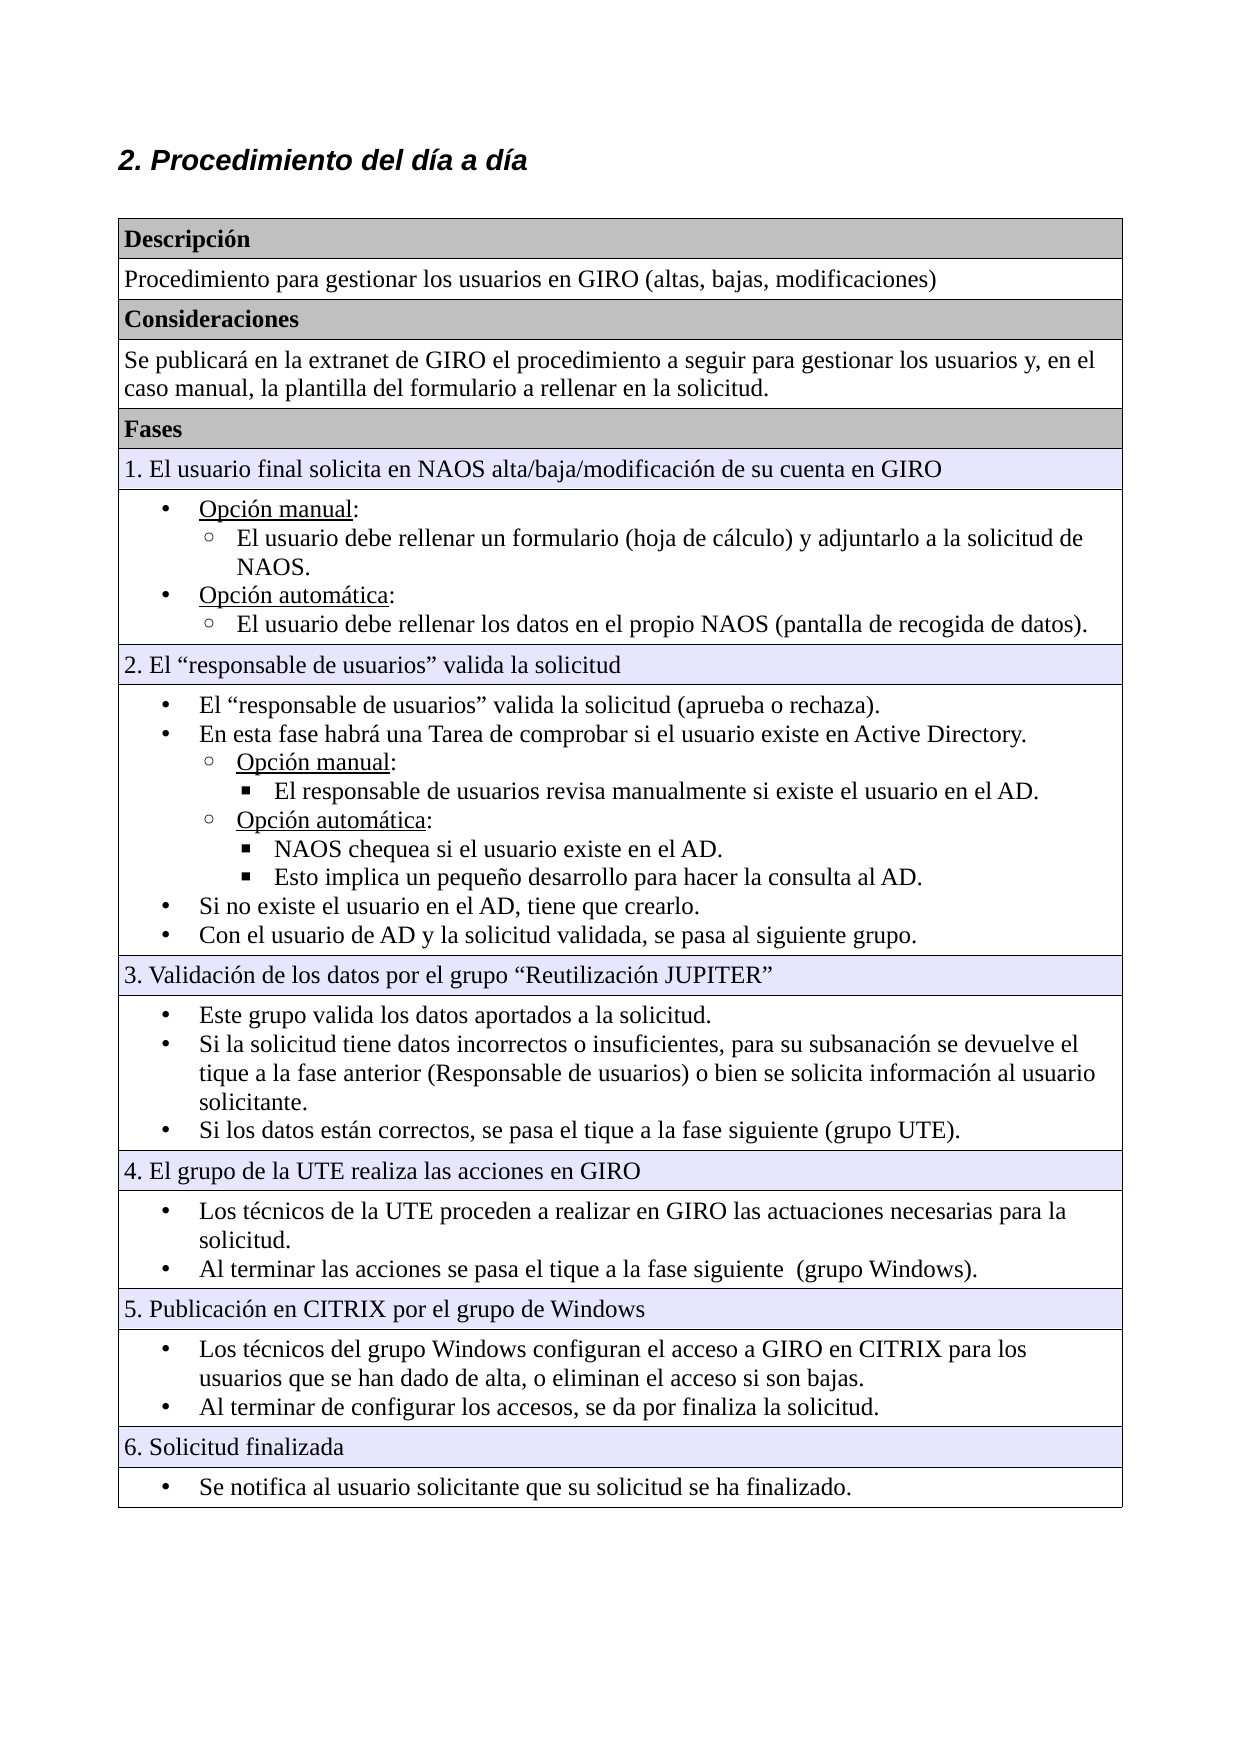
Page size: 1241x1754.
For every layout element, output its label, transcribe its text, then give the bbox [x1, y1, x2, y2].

table_cell Los técnicos del grupo Windows configuran el acceso a GIRO en CITRIX para los usuarios que se han dado de alta, o eliminan el acceso si son bajas. Al terminar de configurar los accesos, se da por finaliza la solicitud. [119, 1330, 1122, 1426]
table_cell Se notifica al usuario solicitante que su solicitud se ha finalizado. [119, 1468, 1122, 1507]
table_cell 5. Publicación en CITRIX por el grupo de Windows [119, 1289, 1122, 1328]
table_cell Fases [119, 409, 1122, 448]
table_cell 1. El usuario final solicita en NAOS alta/baja/modificación de su cuenta en GIRO [119, 449, 1122, 488]
table_cell Los técnicos de la UTE proceden a realizar en GIRO las actuaciones necesarias para la solicitud. Al terminar las acciones se pasa el tique a la fase siguiente (grupo Windows). [119, 1191, 1122, 1288]
table_cell Procedimiento para gestionar los usuarios en GIRO (altas, bajas, modificaciones) [119, 259, 1122, 298]
subtitle 2. Procedimiento del día a día [118, 143, 1122, 177]
table_cell Se publicará en la extranet de GIRO el procedimiento a seguir para gestionar los usuarios y, en el caso manual, la plantilla del formulario a rellenar en la solicitud. [119, 340, 1122, 408]
table_cell 3. Validación de los datos por el grupo “Reutilización JUPITER” [119, 956, 1122, 995]
table_cell 4. El grupo de la UTE realiza las acciones en GIRO [119, 1151, 1122, 1190]
table_cell Opción manual: El usuario debe rellenar un formulario (hoja de cálculo) y adjuntarlo a la solicitud de NAOS. Opción automática: El usuario debe rellenar los datos en el propio NAOS (pantalla de recogida de datos). [119, 490, 1122, 644]
table_cell Este grupo valida los datos aportados a la solicitud. Si la solicitud tiene datos incorrectos o insuficientes, para su subsanación se devuelve el tique a la fase anterior (Responsable de usuarios) o bien se solicita información al usuario solicitante. Si los datos están correctos, se pasa el tique a la fase siguiente (grupo UTE). [119, 996, 1122, 1150]
table_cell 6. Solicitud finalizada [119, 1427, 1122, 1467]
table_cell El “responsable de usuarios” valida la solicitud (aprueba o rechaza). En esta fase habrá una Tarea de comprobar si el usuario existe en Active Directory. Opción manual: El responsable de usuarios revisa manualmente si existe el usuario en el AD. Opción automática: NAOS chequea si el usuario existe en el AD. Esto implica un pequeño desarrollo para hacer la consulta al AD. Si no existe el usuario en el AD, tiene que crearlo. Con el usuario de AD y la solicitud validada, se pasa al siguiente grupo. [119, 685, 1122, 954]
table_cell 2. El “responsable de usuarios” valida la solicitud [119, 645, 1122, 684]
table_cell Consideraciones [119, 300, 1122, 339]
table_header Descripción [119, 219, 1122, 258]
